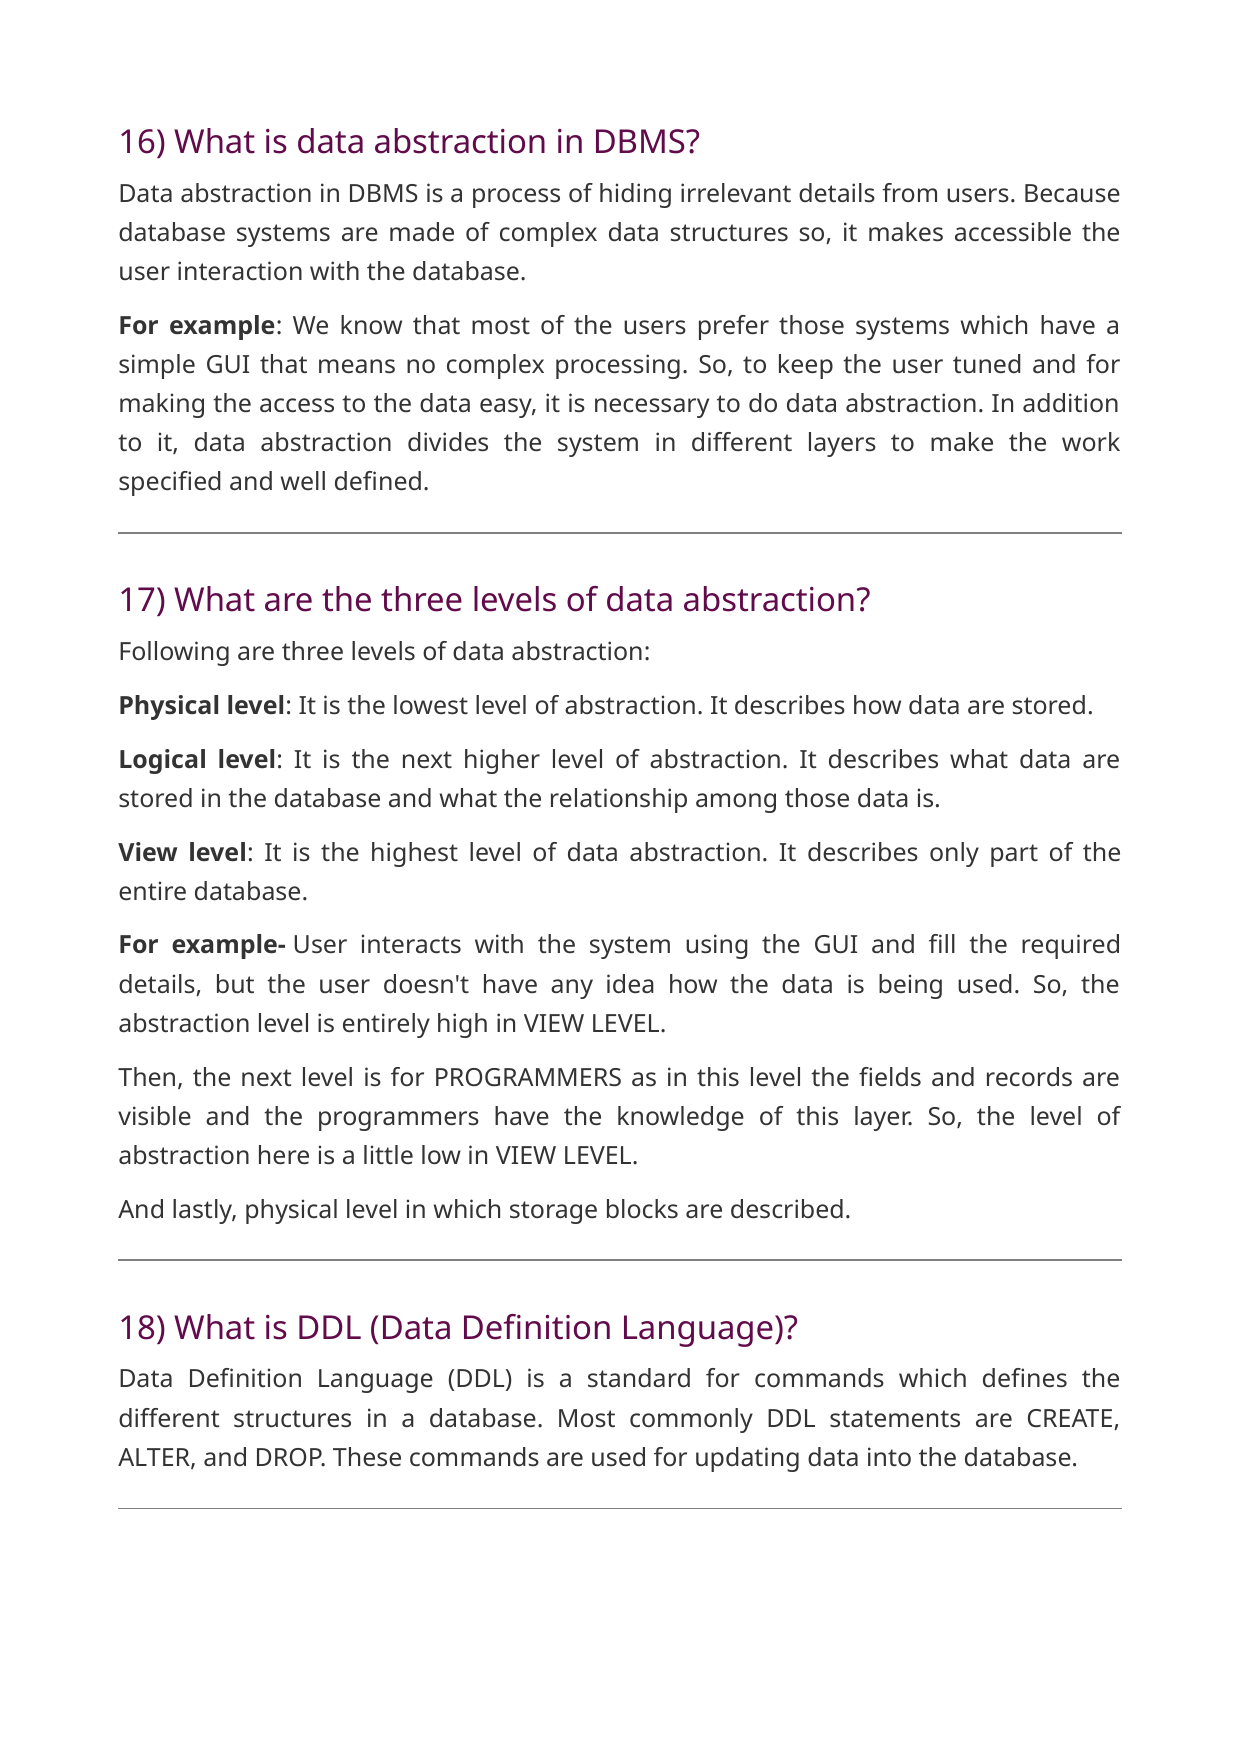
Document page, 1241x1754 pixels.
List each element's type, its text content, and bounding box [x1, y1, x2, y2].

text Data abstraction in DBMS is a process of hiding irrelevant details from users. Because database systems are made of complex data structures so, it makes accessible the user interaction with the database. [118, 175, 1122, 288]
text View level: It is the highest level of data abstraction. It describes only part of the entire database. [118, 834, 1122, 907]
text For example- User interacts with the system using the GUI and fill the required details, but the user doesn't have any idea how the data is being used. So, the abstraction level is entirely high in VIEW LEVEL. [118, 927, 1122, 1039]
text For example: We know that most of the users prefer those systems which have a simple GUI that means no complex processing. So, to keep the user tuned and for making the access to the data easy, it is necessary to do data abstraction. In addition to it, data abstraction divides the system in different layers to make the work specified and well defined. [118, 307, 1122, 498]
subtitle 16) What is data abstraction in DBMS? [118, 118, 1122, 163]
text Logical level: It is the next higher level of abstraction. It describes what data are stored in the database and what the relationship among those data is. [118, 741, 1122, 814]
text Then, the next level is for PROGRAMMERS as in this level the fields and records are visible and the programmers have the knowledge of this layer. So, the level of abstraction here is a little low in VIEW LEVEL. [118, 1059, 1122, 1172]
text Data Definition Language (DDL) is a standard for commands which defines the different structures in a database. Most commonly DDL statements are CREATE, ALTER, and DROP. These commands are used for updating data into the database. [118, 1361, 1122, 1473]
subtitle 18) What is DDL (Data Definition Language)? [118, 1304, 1122, 1349]
text Following are three levels of data abstraction: [118, 634, 1122, 668]
subtitle 17) What are the three levels of data abstraction? [118, 577, 1122, 621]
text And lastly, physical level in which storage blocks are described. [118, 1191, 1122, 1225]
text Physical level: It is the lowest level of abstraction. It describes how data are stored. [118, 688, 1122, 722]
